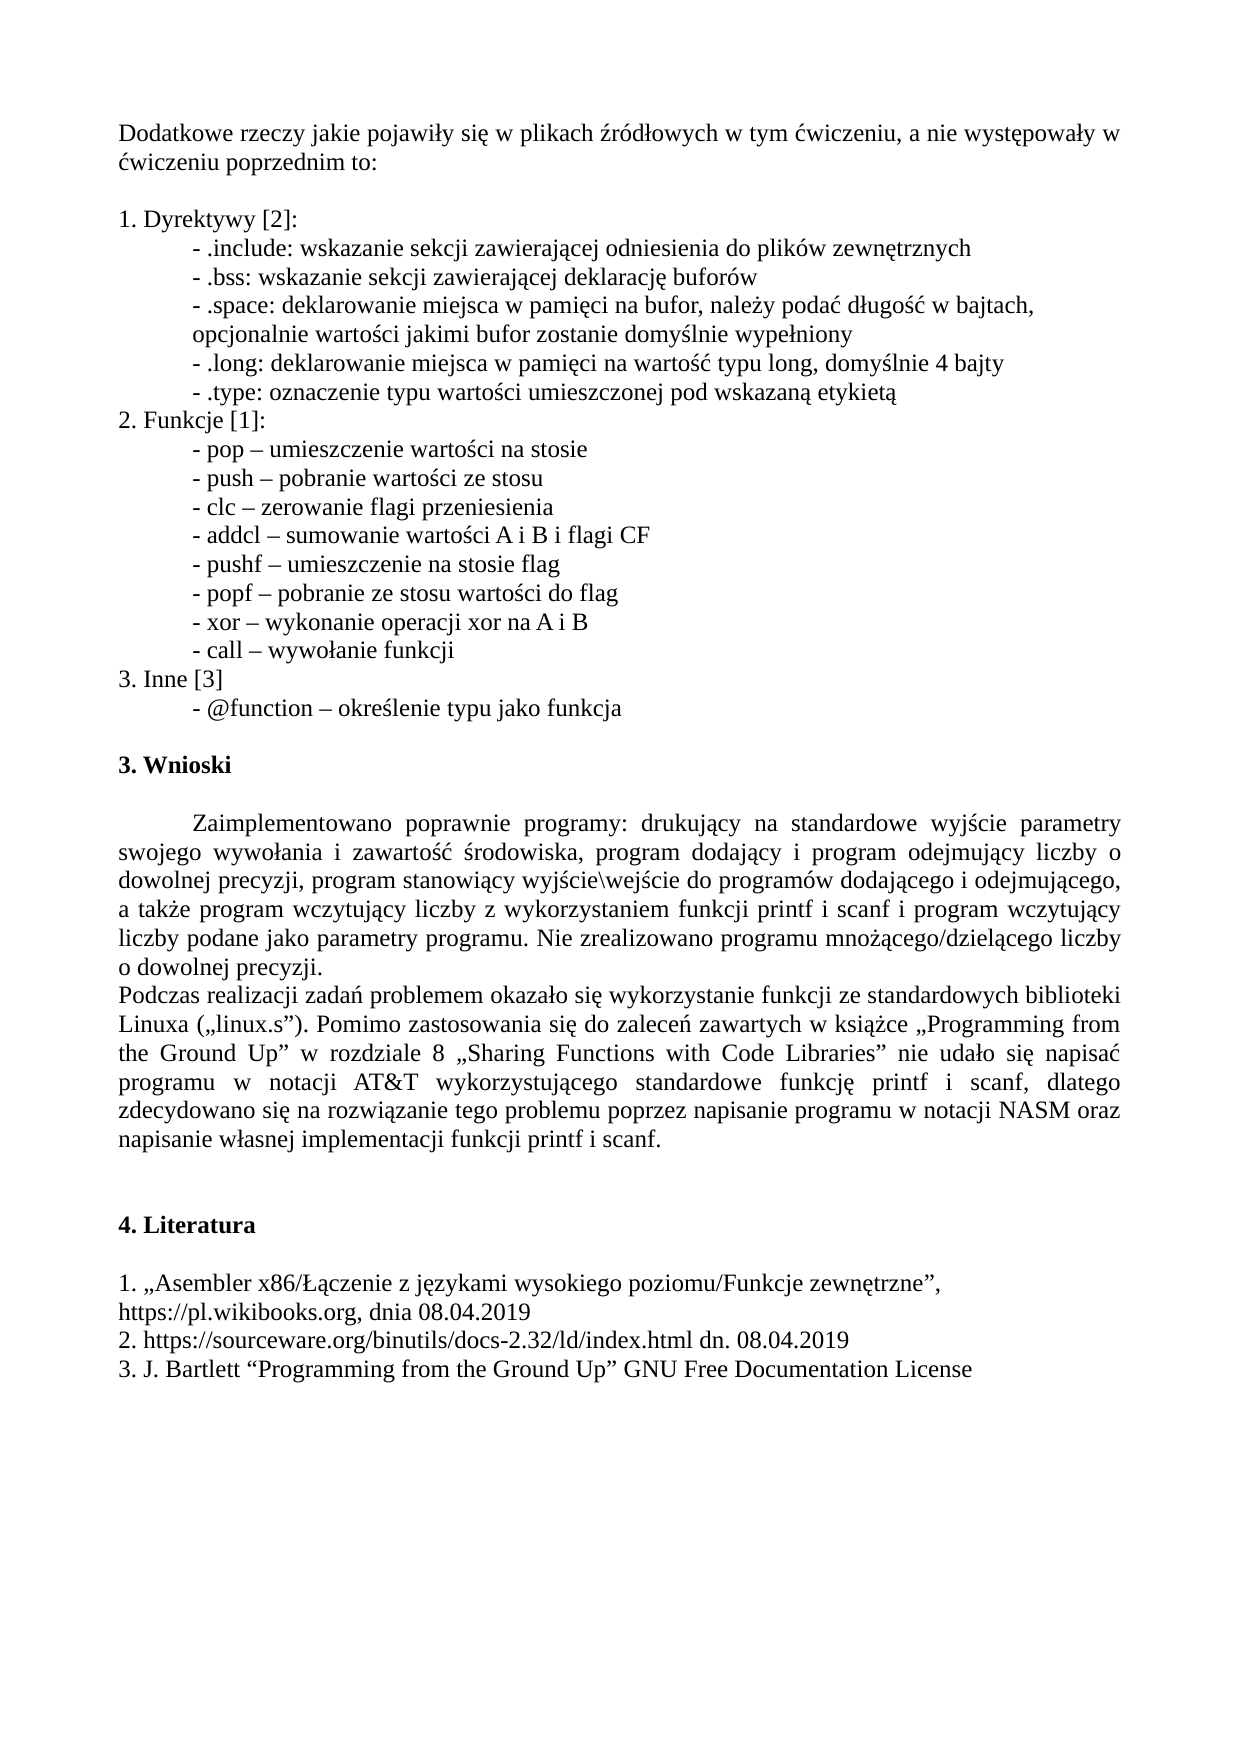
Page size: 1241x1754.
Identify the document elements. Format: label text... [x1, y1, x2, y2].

text - addcl – sumowanie wartości A i B i flagi CF [118, 521, 1122, 549]
text 3. Wnioski [118, 751, 1122, 779]
text 3. Inne [3] [118, 664, 1122, 693]
text - .bss: wskazanie sekcji zawierającej deklarację buforów [118, 262, 1122, 291]
text 1. „Asembler x86/Łączenie z językami wysokiego poziomu/Funkcje zewnętrzne”, https://pl.wikibooks.org, dnia 08.04.2019 [118, 1268, 1122, 1326]
text - popf – pobranie ze stosu wartości do flag [118, 578, 1122, 607]
text - .type: oznaczenie typu wartości umieszczonej pod wskazaną etykietą [118, 377, 1122, 406]
text - xor – wykonanie operacji xor na A i B [118, 607, 1122, 636]
text Podczas realizacji zadań problemem okazało się wykorzystanie funkcji ze standardowych biblioteki Linuxa („linux.s”). Pomimo zastosowania się do zaleceń zawartych w książce „Programming from the Ground Up” w rozdziale 8 „Sharing Functions with Code Libraries” nie udało się napisać programu w notacji AT&T wykorzystującego standardowe funkcję printf i scanf, dlatego zdecydowano się na rozwiązanie tego problemu poprzez napisanie programu w notacji NASM oraz napisanie własnej implementacji funkcji printf i scanf. [118, 981, 1122, 1153]
text - pop – umieszczenie wartości na stosie [118, 434, 1122, 463]
text - @function – określenie typu jako funkcja [118, 693, 1122, 722]
text - .include: wskazanie sekcji zawierającej odniesienia do plików zewnętrznych [118, 233, 1122, 262]
text Dodatkowe rzeczy jakie pojawiły się w plikach źródłowych w tym ćwiczeniu, a nie występowały w ćwiczeniu poprzednim to: [118, 118, 1122, 176]
text 2. https://sourceware.org/binutils/docs-2.32/ld/index.html dn. 08.04.2019 [118, 1326, 1122, 1354]
text - pushf – umieszczenie na stosie flag [118, 549, 1122, 578]
text Zaimplementowano poprawnie programy: drukujący na standardowe wyjście parametry swojego wywołania i zawartość środowiska, program dodający i program odejmujący liczby o dowolnej precyzji, program stanowiący wyjście\wejście do programów dodającego i odejmującego, a także program wczytujący liczby z wykorzystaniem funkcji printf i scanf i program wczytujący liczby podane jako parametry programu. Nie zrealizowano programu mnożącego/dzielącego liczby o dowolnej precyzji. [118, 808, 1122, 981]
text - .space: deklarowanie miejsca w pamięci na bufor, należy podać długość w bajtach, opcjonalnie wartości jakimi bufor zostanie domyślnie wypełniony [118, 291, 1122, 348]
text - .long: deklarowanie miejsca w pamięci na wartość typu long, domyślnie 4 bajty [118, 348, 1122, 377]
text - call – wywołanie funkcji [118, 636, 1122, 664]
text 4. Literatura [118, 1211, 1122, 1239]
text - push – pobranie wartości ze stosu [118, 463, 1122, 492]
text - clc – zerowanie flagi przeniesienia [118, 492, 1122, 521]
text 1. Dyrektywy [2]: [118, 204, 1122, 233]
text 2. Funkcje [1]: [118, 406, 1122, 434]
text 3. J. Bartlett “Programming from the Ground Up” GNU Free Documentation License [118, 1354, 1122, 1383]
